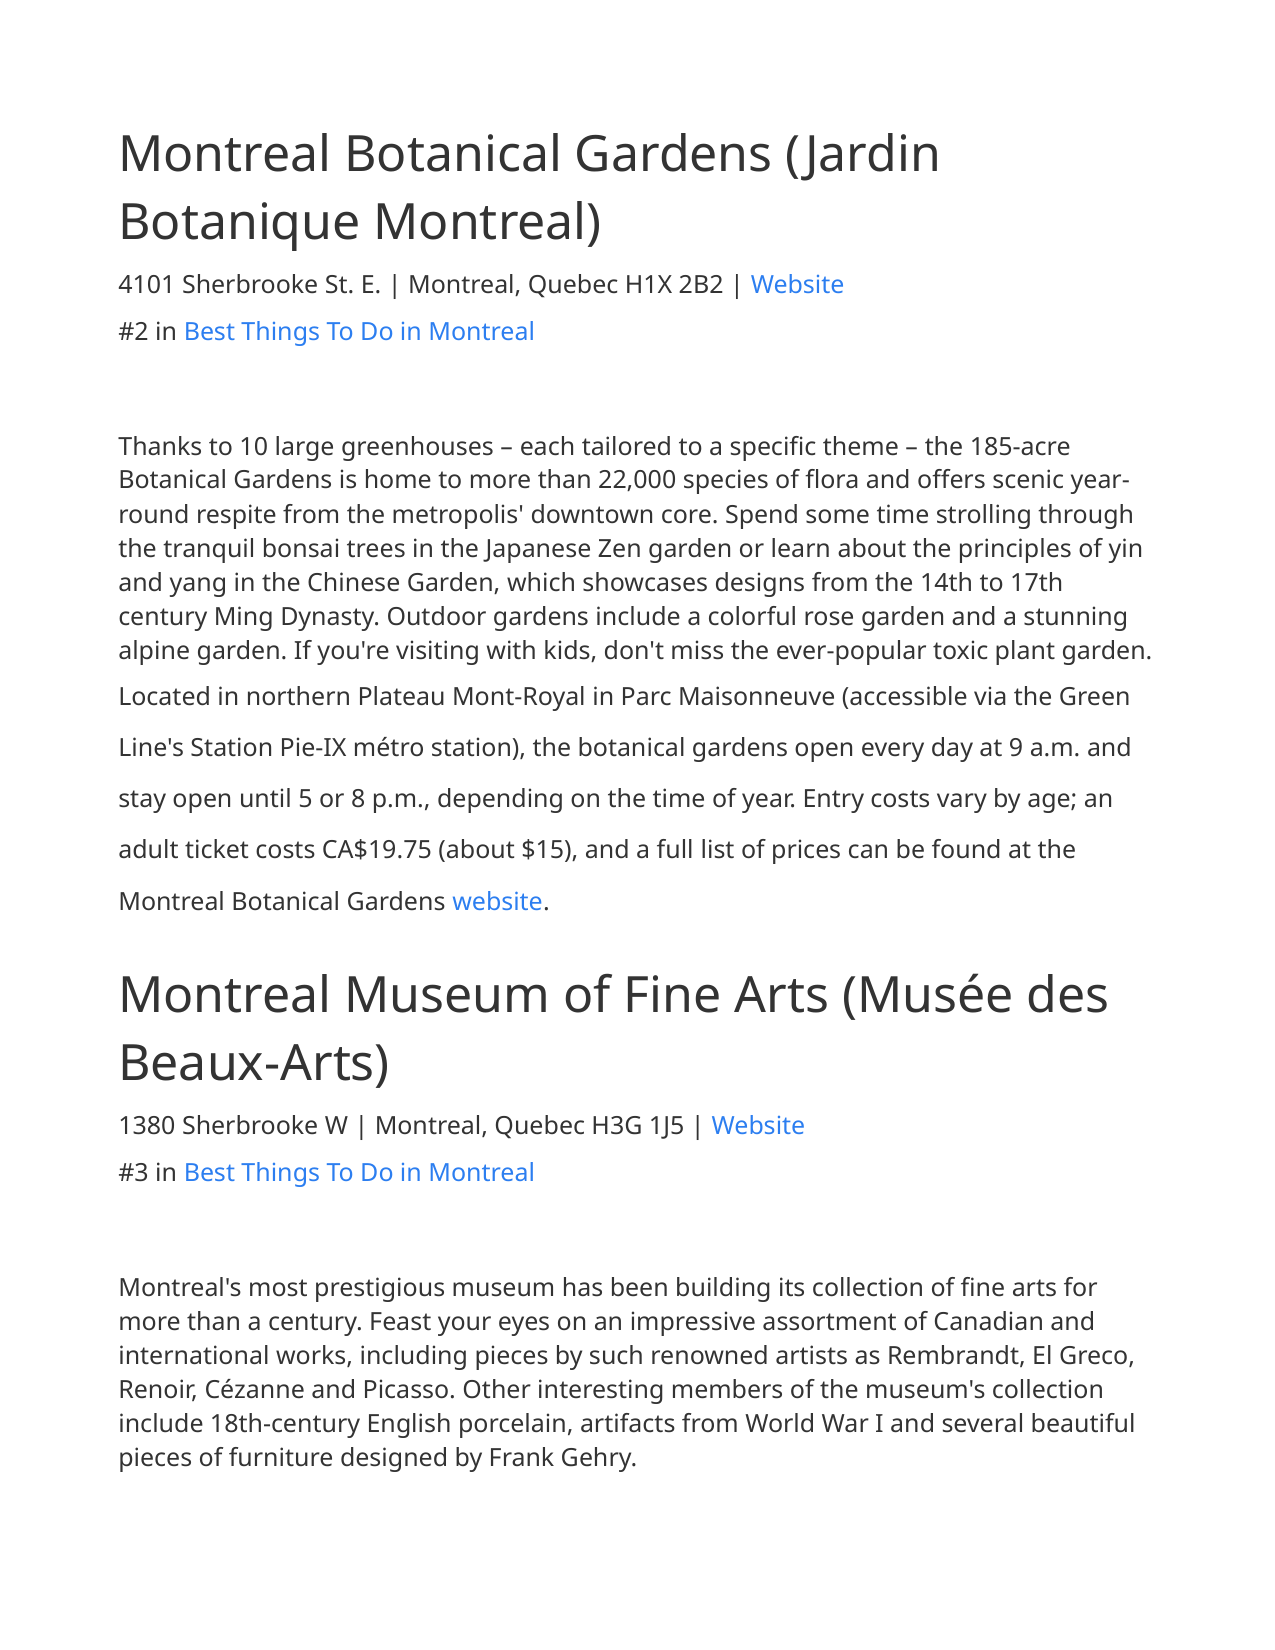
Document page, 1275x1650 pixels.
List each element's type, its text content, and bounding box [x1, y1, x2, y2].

text 1380 Sherbrooke W | Montreal, Quebec H3G 1J5 | Website [118, 1108, 1157, 1142]
subtitle Montreal Museum of Fine Arts (Musée des Beaux-Arts) [118, 959, 1157, 1096]
text Thanks to 10 large greenhouses – each tailored to a specific theme – the 185-acre Botanical Gardens is home to more than 22,000 species of flora and offers scenic year-round respite from the metropolis' downtown core. Spend some time strolling through the tranquil bonsai trees in the Japanese Zen garden or learn about the principles of yin and yang in the Chinese Garden, which showcases designs from the 14th to 17th century Ming Dynasty. Outdoor gardens include a colorful rose garden and a stunning alpine garden. If you're visiting with kids, don't miss the ever-popular toxic plant garden. [118, 428, 1157, 667]
text Located in northern Plateau Mont-Royal in Parc Maisonneuve (accessible via the Green Line's Station Pie-IX métro station), the botanical gardens open every day at 9 a.m. and stay open until 5 or 8 p.m., depending on the time of year. Entry costs vary by age; an adult ticket costs CA$19.75 (about $15), and a full list of prices can be found at the Montreal Botanical Gardens website. [118, 679, 1157, 917]
text #2 in Best Things To Do in Montreal [118, 313, 1157, 347]
text 4101 Sherbrooke St. E. | Montreal, Quebec H1X 2B2 | Website [118, 267, 1157, 301]
text Montreal's most prestigious museum has been building its collection of fine arts for more than a century. Feast your eyes on an impressive assortment of Canadian and international works, including pieces by such renowned artists as Rembrandt, El Greco, Renoir, Cézanne and Picasso. Other interesting members of the museum's collection include 18th-century English porcelain, artifacts from World War I and several beautiful pieces of furniture designed by Frank Gehry. [118, 1269, 1157, 1474]
text #3 in Best Things To Do in Montreal [118, 1154, 1157, 1189]
subtitle Montreal Botanical Gardens (Jardin Botanique Montreal) [118, 118, 1157, 254]
